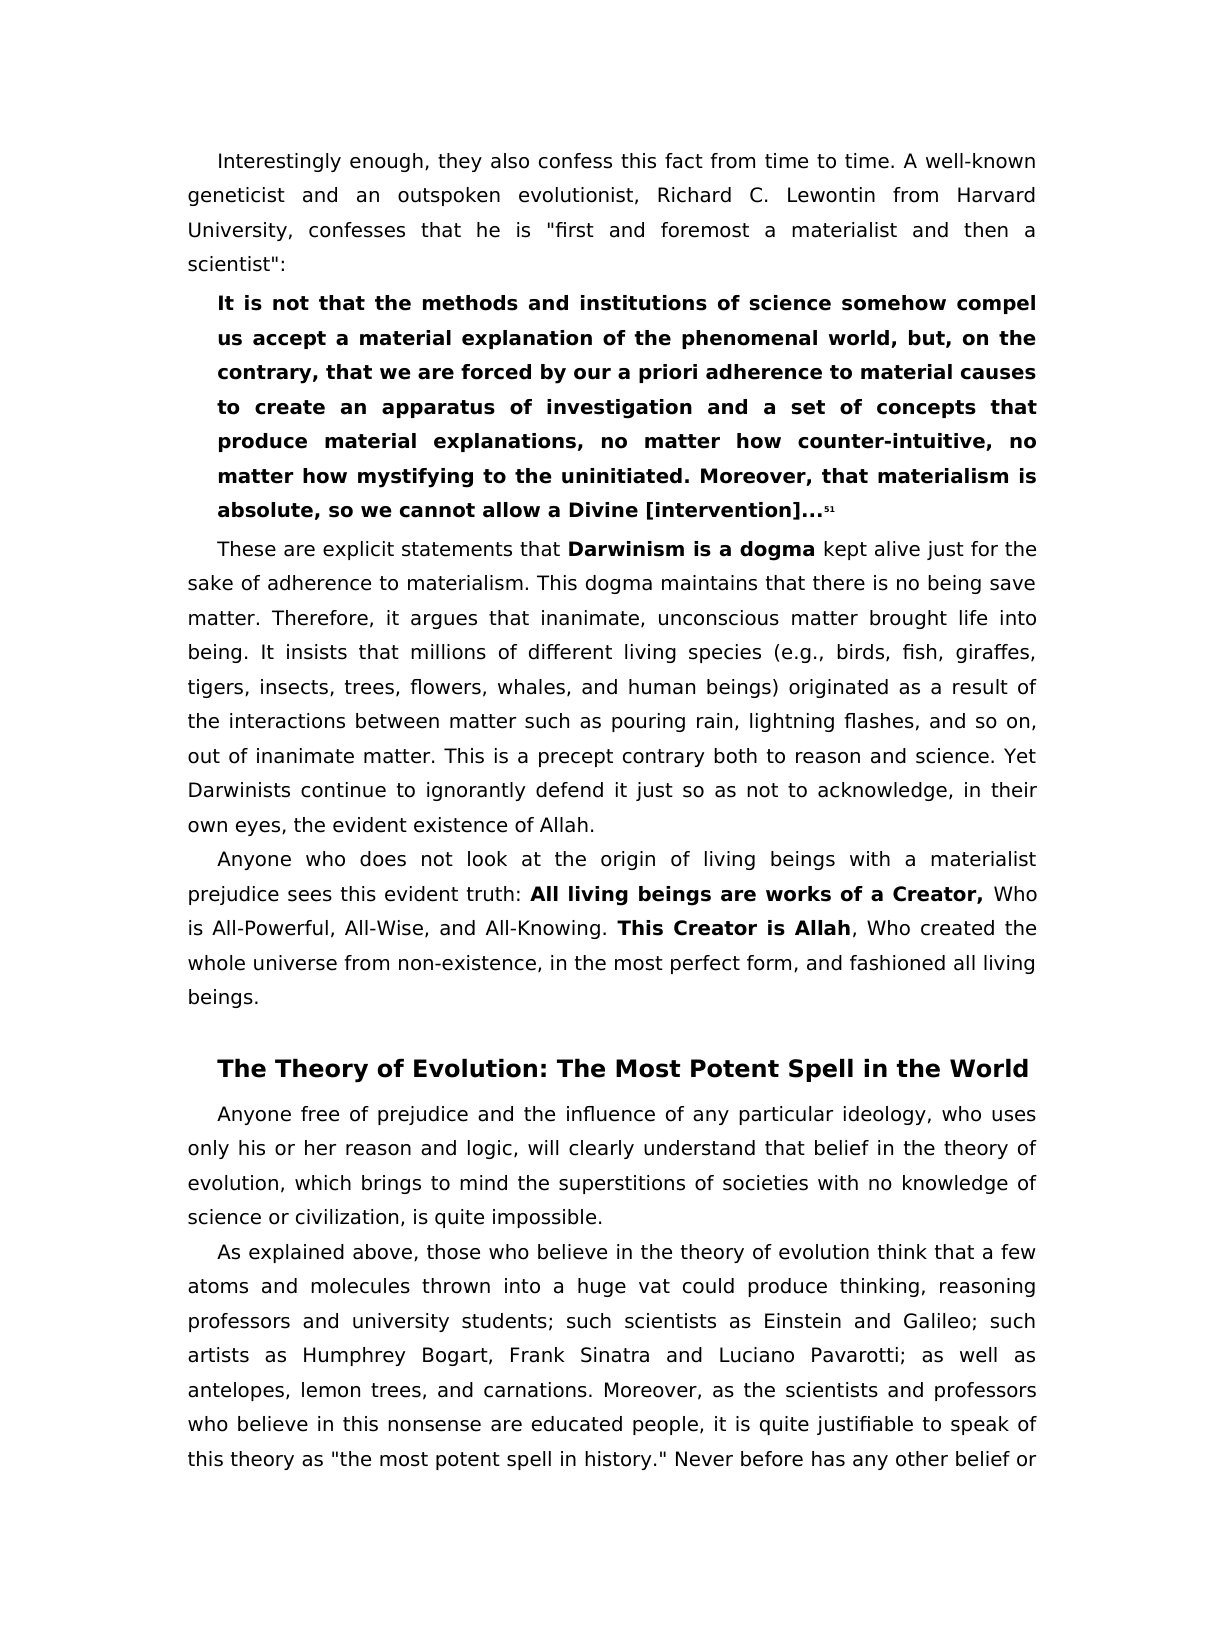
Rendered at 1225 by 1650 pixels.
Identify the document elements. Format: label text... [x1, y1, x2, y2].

text Anyone who does not look at the origin of living beings with a materialist prejudice sees this evident truth: All living beings are works of a Creator, Who is All-Powerful, All-Wise, and All-Knowing. This Creator is Allah, Who created the whole universe from non-existence, in the most perfect form, and fashioned all living beings. [187, 848, 1037, 1009]
text As explained above, those who believe in the theory of evolution think that a few atoms and molecules thrown into a huge vat could produce thinking, reasoning professors and university students; such scientists as Einstein and Galileo; such artists as Humphrey Bogart, Frank Sinatra and Luciano Pavarotti; as well as antelopes, lemon trees, and carnations. Moreover, as the scientists and professors who believe in this nonsense are educated people, it is quite justifiable to speak of this theory as "the most potent spell in history." Never before has any other belief or [187, 1241, 1037, 1471]
text It is not that the methods and institutions of science somehow compel us accept a material explanation of the phenomenal world, but, on the contrary, that we are forced by our a priori adherence to material causes to create an apparatus of investigation and a set of concepts that produce material explanations, no matter how counter-intuitive, no matter how mystifying to the uninitiated. Moreover, that materialism is absolute, so we cannot allow a Divine [intervention]...51 [217, 292, 1037, 522]
text Interestingly enough, they also confess this fact from time to time. A well-known geneticist and an outspoken evolutionist, Richard C. Lewontin from Harvard University, confesses that he is "first and foremost a materialist and then a scientist": [187, 150, 1037, 276]
text These are explicit statements that Darwinism is a dogma kept alive just for the sake of adherence to materialism. This dogma maintains that there is no being save matter. Therefore, it argues that inanimate, unconscious matter brought life into being. It insists that millions of different living species (e.g., birds, fish, giraffes, tigers, insects, trees, flowers, whales, and human beings) originated as a result of the interactions between matter such as pouring rain, lightning flashes, and so on, out of inanimate matter. This is a precept contrary both to reason and science. Yet Darwinists continue to ignorantly defend it just so as not to acknowledge, in their own eyes, the evident existence of Allah. [187, 538, 1037, 837]
text The Theory of Evolution: The Most Potent Spell in the World [217, 1055, 1037, 1083]
text Anyone free of prejudice and the influence of any particular ideology, who uses only his or her reason and logic, will clearly understand that belief in the theory of evolution, which brings to mind the superstitions of societies with no knowledge of science or civilization, is quite impossible. [187, 1103, 1037, 1229]
